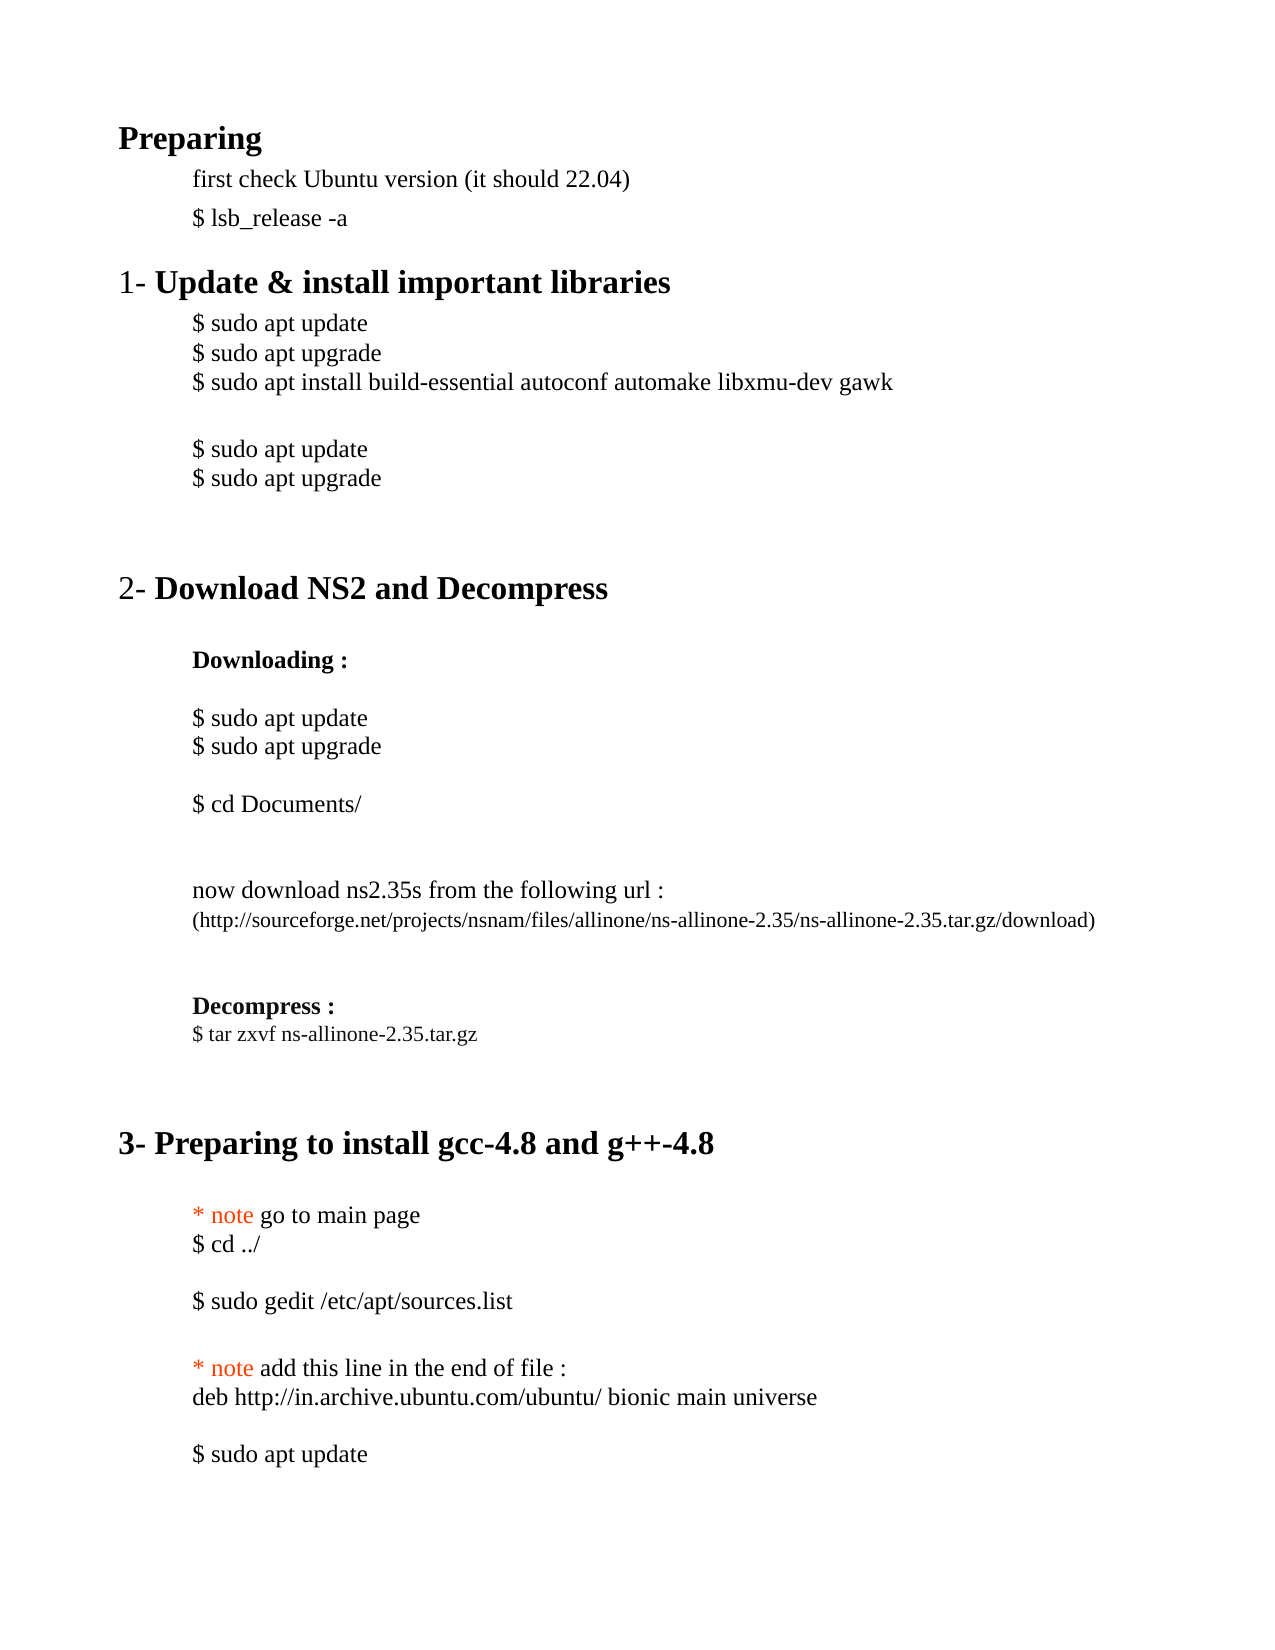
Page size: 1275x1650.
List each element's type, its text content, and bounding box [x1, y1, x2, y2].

text first check Ubuntu version (it should 22.04) [118, 156, 1157, 195]
text $ sudo apt upgrade [118, 731, 1157, 760]
text * note go to main page [118, 1200, 1157, 1229]
text Preparing [118, 118, 1157, 156]
text $ sudo apt upgrade [118, 338, 1157, 367]
text $ sudo apt update [118, 300, 1157, 338]
text $ sudo apt upgrade [118, 463, 1157, 492]
text $ cd Documents/ [118, 789, 1157, 818]
text $ tar zxvf ns-allinone-2.35.tar.gz [118, 1021, 1157, 1047]
text $ sudo gedit /etc/apt/sources.list [118, 1286, 1157, 1315]
text $ cd ../ [118, 1229, 1157, 1257]
text deb http://in.archive.ubuntu.com/ubuntu/ bionic main universe [118, 1382, 1157, 1411]
text $ sudo apt update [118, 434, 1157, 463]
text $ sudo apt update [118, 1439, 1157, 1468]
text 1- Update & install important libraries [118, 262, 1157, 300]
text * note add this line in the end of file : [118, 1353, 1157, 1382]
text $ sudo apt install build-essential autoconf automake libxmu-dev gawk [118, 367, 1157, 396]
text now download ns2.35s from the following url : (http://sourceforge.net/projects/nsnam/files/allinone/ns-allinone-2.35/ns-allinone-2.35.tar.gz/download) [118, 875, 1157, 933]
text Downloading : [118, 645, 1157, 674]
text $ sudo apt update [118, 703, 1157, 731]
text 3- Preparing to install gcc-4.8 and g++-4.8 [118, 1123, 1157, 1162]
text 2- Download NS2 and Decompress [118, 568, 1157, 607]
text $ lsb_release -a [118, 195, 1157, 233]
text Decompress : [118, 983, 1157, 1021]
